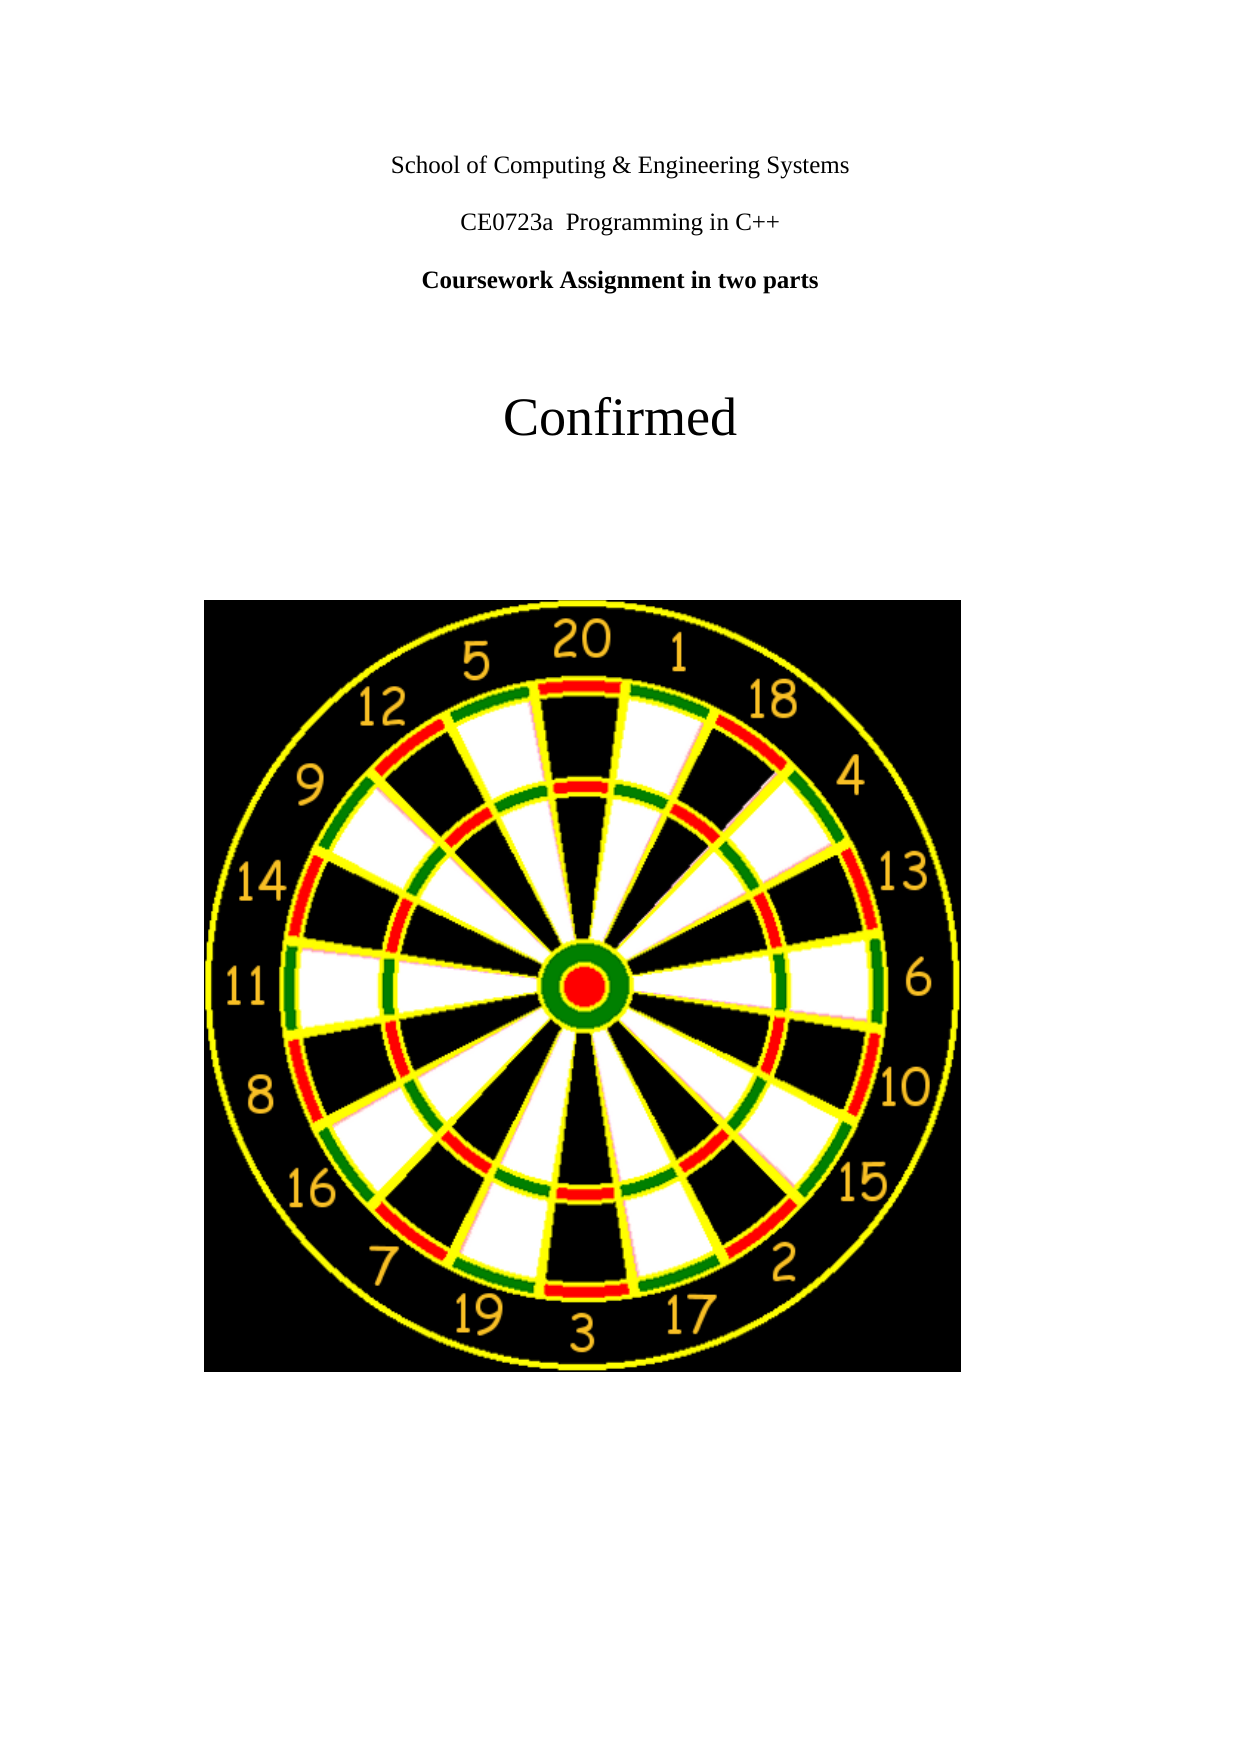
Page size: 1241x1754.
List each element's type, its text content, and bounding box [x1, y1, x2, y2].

subtitle CE0723a Programming in C++ [187, 207, 1053, 236]
text Confirmed [187, 385, 1053, 447]
subtitle Coursework Assignment in two parts [187, 265, 1053, 294]
picture [204, 600, 961, 1372]
subtitle School of Computing & Engineering Systems [187, 150, 1053, 179]
